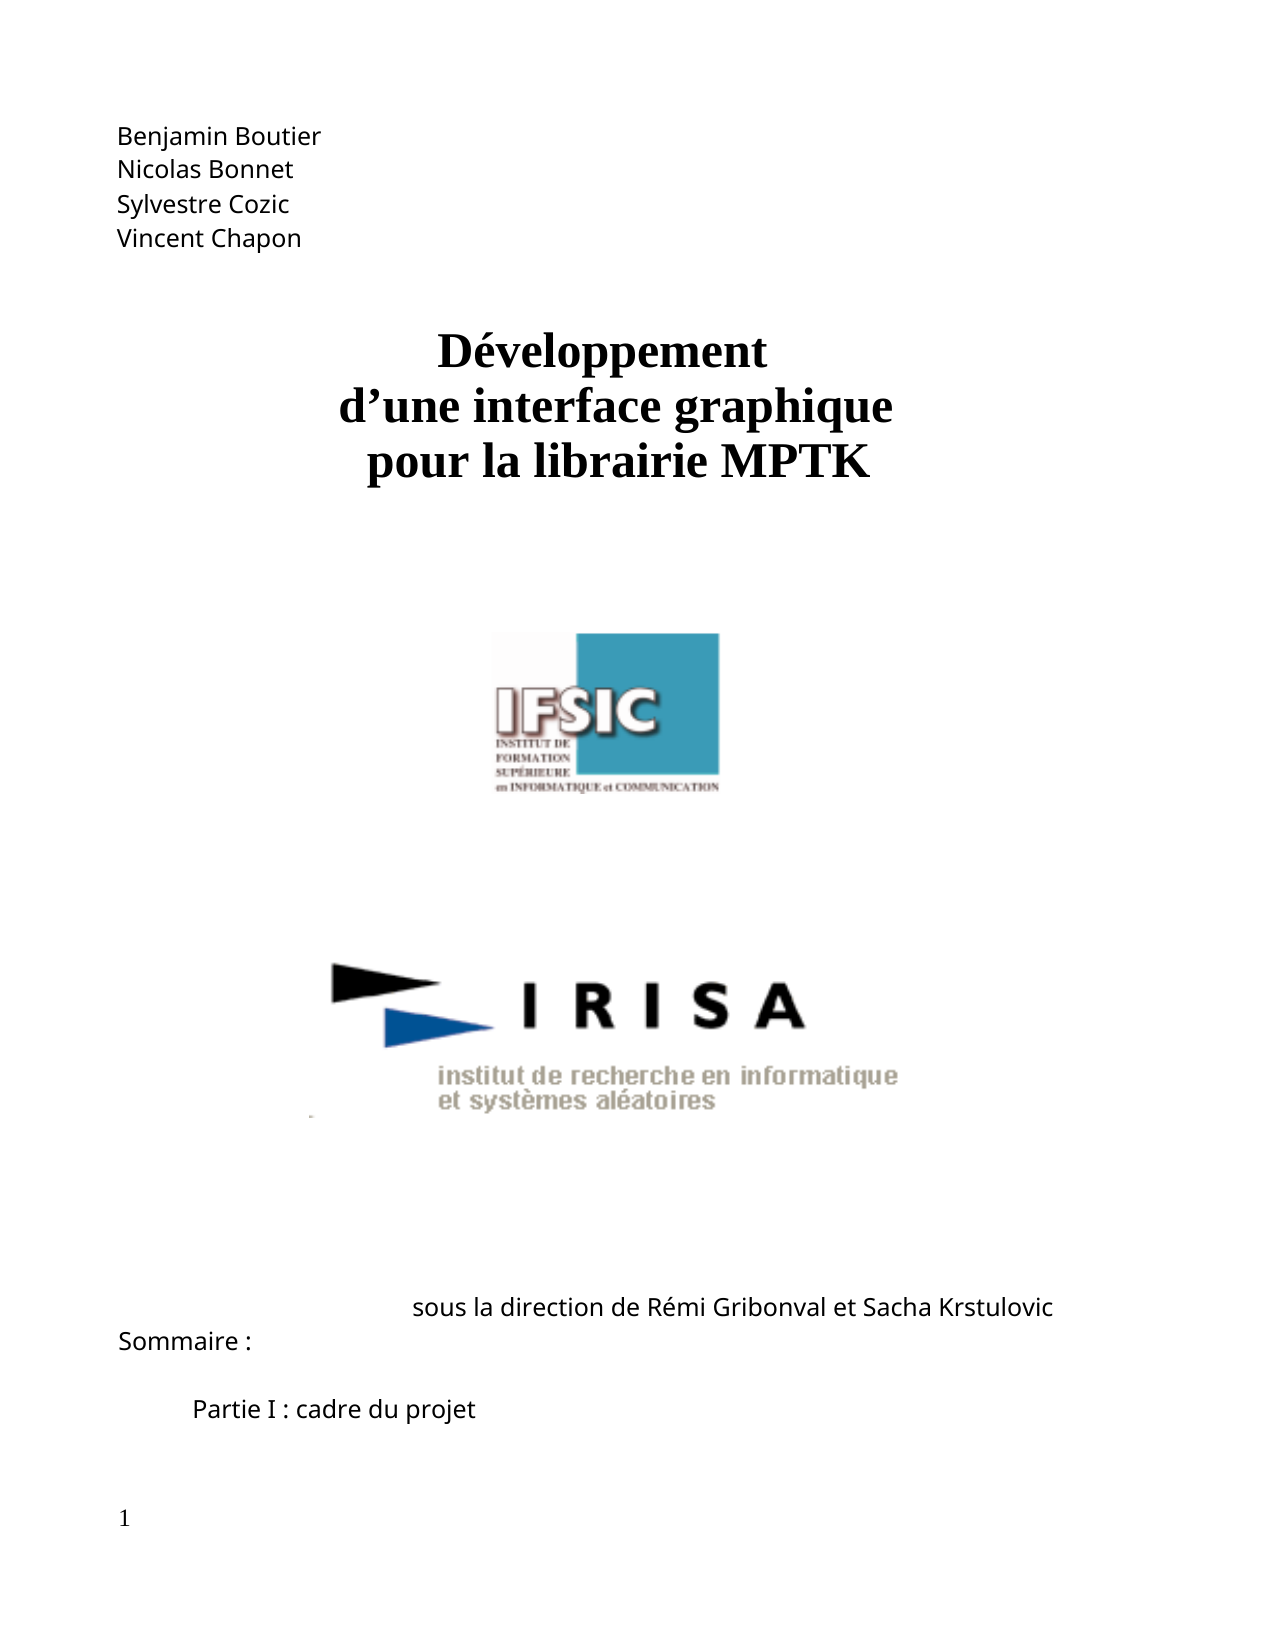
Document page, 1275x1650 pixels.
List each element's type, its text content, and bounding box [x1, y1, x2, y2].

text Développement [117, 322, 1157, 378]
text Benjamin Boutier [117, 118, 1157, 152]
picture [491, 632, 721, 794]
text pour la librairie MPTK [117, 433, 1157, 489]
text sous la direction de Rémi Gribonval et Sacha Krstulovic [117, 1289, 1157, 1323]
text Sommaire : [118, 1323, 1157, 1357]
picture [309, 945, 931, 1118]
text Vincent Chapon [117, 220, 1157, 254]
text Sylvestre Cozic [117, 186, 1157, 220]
text Partie I : cadre du projet [118, 1392, 1157, 1426]
text Nicolas Bonnet [117, 152, 1157, 186]
text d’une interface graphique [117, 378, 1157, 433]
